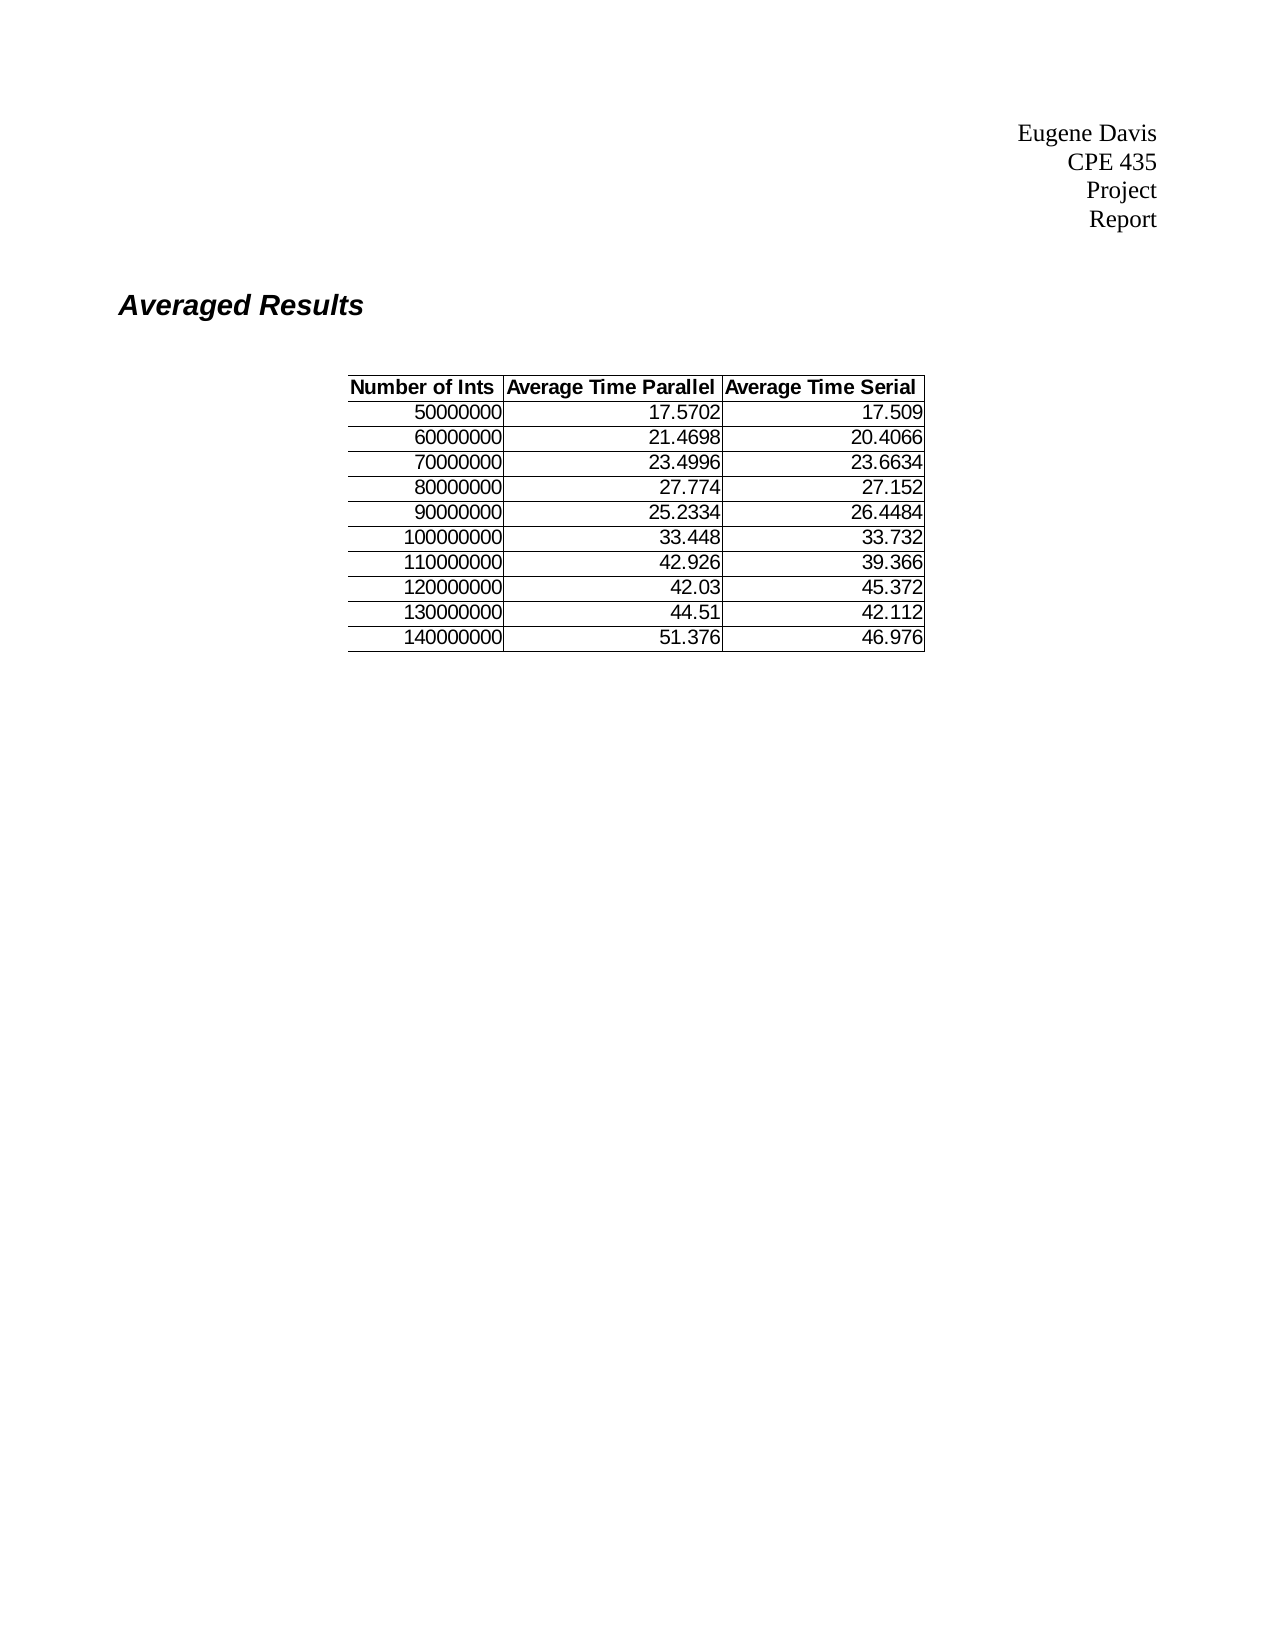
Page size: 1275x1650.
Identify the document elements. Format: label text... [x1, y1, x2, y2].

subtitle Averaged Results [118, 288, 1157, 321]
